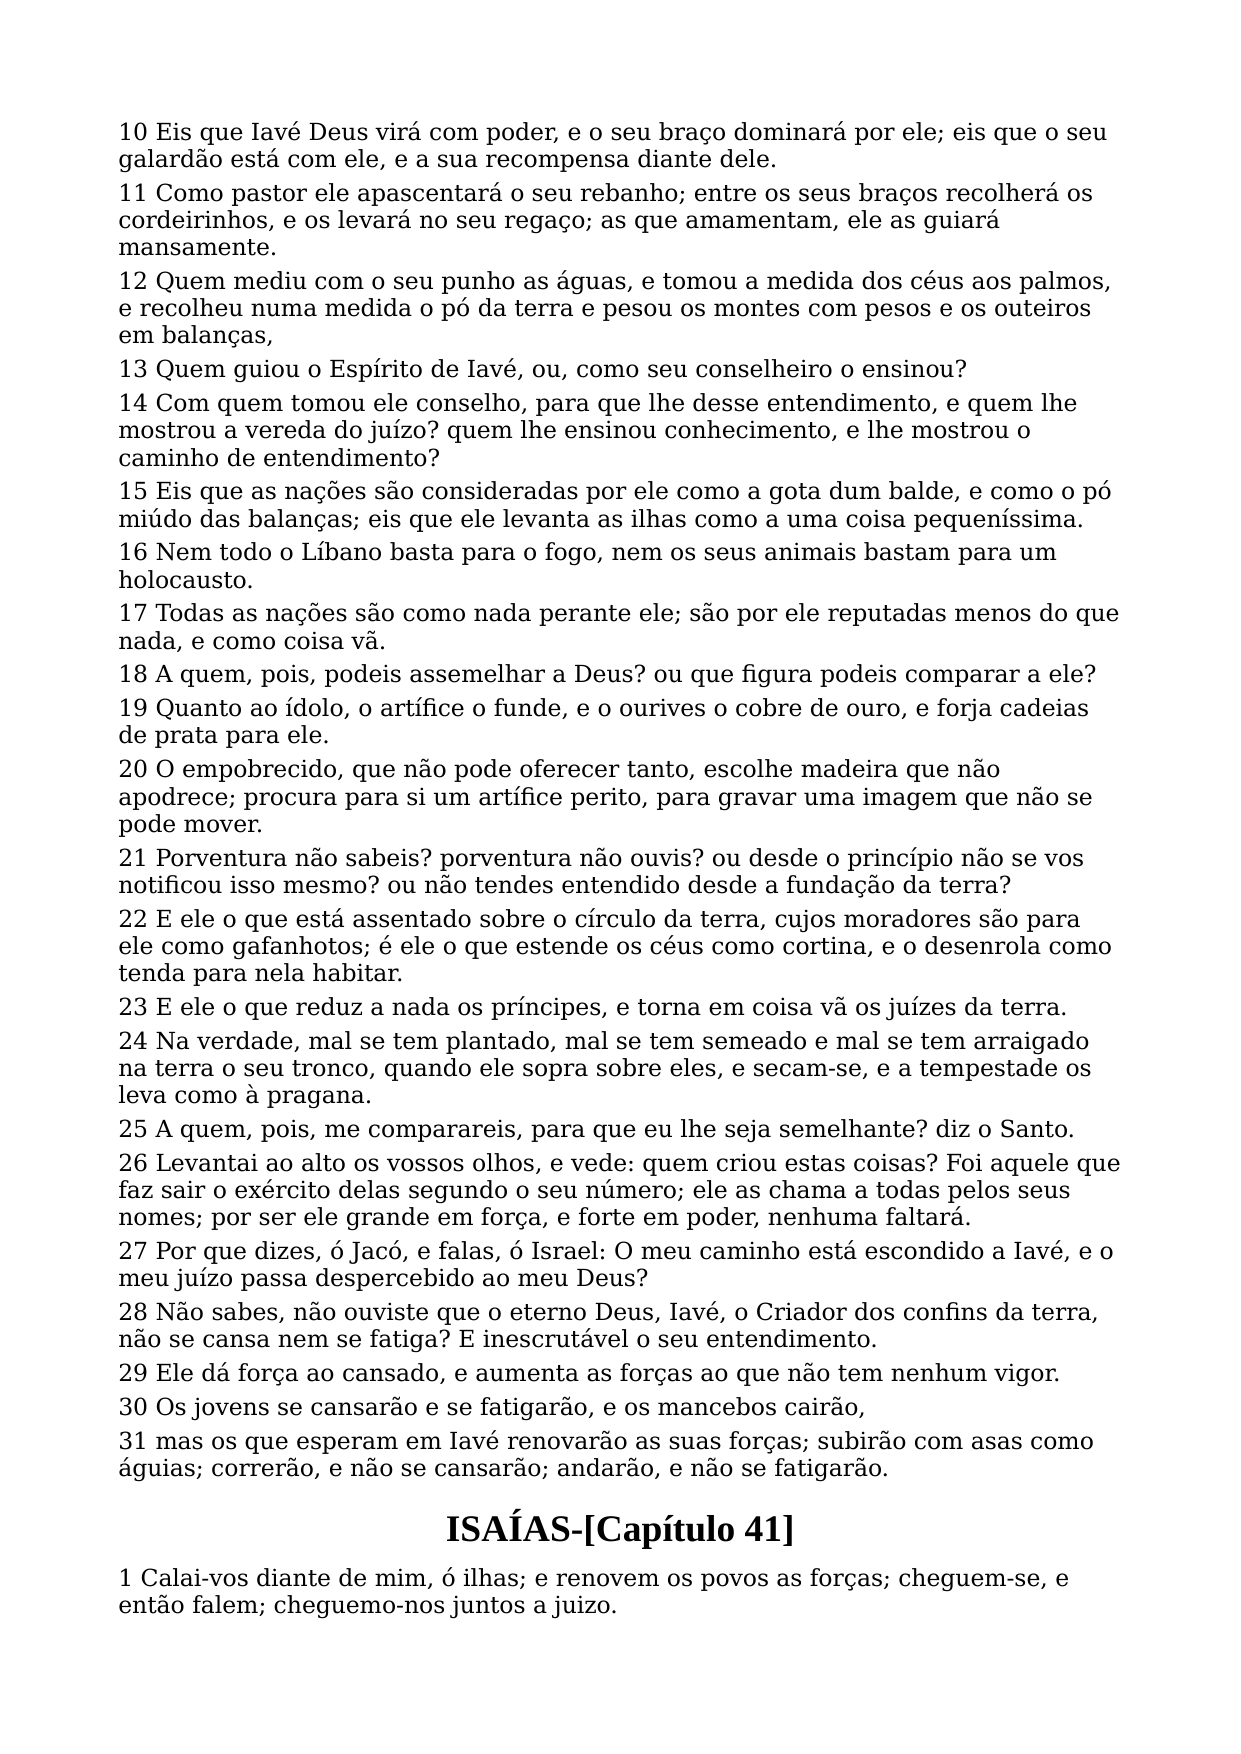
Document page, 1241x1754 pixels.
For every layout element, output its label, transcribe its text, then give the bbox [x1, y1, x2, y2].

text 27 Por que dizes, ó Jacó, e falas, ó Israel: O meu caminho está escondido a Iavé, e o meu juízo passa despercebido ao meu Deus? [118, 1238, 1122, 1292]
text 23 E ele o que reduz a nada os príncipes, e torna em coisa vã os juízes da terra. [118, 993, 1122, 1021]
text 30 Os jovens se cansarão e se fatigarão, e os mancebos cairão, [118, 1393, 1122, 1421]
text 28 Não sabes, não ouviste que o eterno Deus, Iavé, o Criador dos confins da terra, não se cansa nem se fatiga? E inescrutável o seu entendimento. [118, 1299, 1122, 1353]
text 25 A quem, pois, me comparareis, para que eu lhe seja semelhante? diz o Santo. [118, 1116, 1122, 1143]
text 1 Calai-vos diante de mim, ó ilhas; e renovem os povos as forças; cheguem-se, e então falem; cheguemo-nos juntos a juizo. [118, 1565, 1122, 1619]
text 31 mas os que esperam em Iavé renovarão as suas forças; subirão com asas como águias; correrão, e não se cansarão; andarão, e não se fatigarão. [118, 1427, 1122, 1482]
subtitle ISAÍAS-[Capítulo 41] [118, 1506, 1122, 1549]
text 10 Eis que Iavé Deus virá com poder, e o seu braço dominará por ele; eis que o seu galardão está com ele, e a sua recompensa diante dele. [118, 118, 1122, 173]
text 24 Na verdade, mal se tem plantado, mal se tem semeado e mal se tem arraigado na terra o seu tronco, quando ele sopra sobre eles, e secam-se, e a tempestade os leva como à pragana. [118, 1027, 1122, 1109]
text 26 Levantai ao alto os vossos olhos, e vede: quem criou estas coisas? Foi aquele que faz sair o exército delas segundo o seu número; ele as chama a todas pelos seus nomes; por ser ele grande em força, e forte em poder, nenhuma faltará. [118, 1149, 1122, 1231]
text 15 Eis que as nações são consideradas por ele como a gota dum balde, e como o pó miúdo das balanças; eis que ele levanta as ilhas como a uma coisa pequeníssima. [118, 478, 1122, 532]
text 19 Quanto ao ídolo, o artífice o funde, e o ourives o cobre de ouro, e forja cadeias de prata para ele. [118, 695, 1122, 749]
text 17 Todas as nações são como nada perante ele; são por ele reputadas menos do que nada, e como coisa vã. [118, 600, 1122, 654]
text 21 Porventura não sabeis? porventura não ouvis? ou desde o princípio não se vos notificou isso mesmo? ou não tendes entendido desde a fundação da terra? [118, 844, 1122, 899]
text 18 A quem, pois, podeis assemelhar a Deus? ou que figura podeis comparar a ele? [118, 661, 1122, 688]
text 11 Como pastor ele apascentará o seu rebanho; entre os seus braços recolherá os cordeirinhos, e os levará no seu regaço; as que amamentam, ele as guiará mansamente. [118, 179, 1122, 261]
text 14 Com quem tomou ele conselho, para que lhe desse entendimento, e quem lhe mostrou a vereda do juízo? quem lhe ensinou conhecimento, e lhe mostrou o caminho de entendimento? [118, 389, 1122, 471]
text 29 Ele dá força ao cansado, e aumenta as forças ao que não tem nenhum vigor. [118, 1360, 1122, 1387]
text 22 E ele o que está assentado sobre o círculo da terra, cujos moradores são para ele como gafanhotos; é ele o que estende os céus como cortina, e o desenrola como tenda para nela habitar. [118, 905, 1122, 987]
text 13 Quem guiou o Espírito de Iavé, ou, como seu conselheiro o ensinou? [118, 356, 1122, 383]
text 16 Nem todo o Líbano basta para o fogo, nem os seus animais bastam para um holocausto. [118, 539, 1122, 593]
text 12 Quem mediu com o seu punho as águas, e tomou a medida dos céus aos palmos, e recolheu numa medida o pó da terra e pesou os montes com pesos e os outeiros em balanças, [118, 267, 1122, 349]
text 20 O empobrecido, que não pode oferecer tanto, escolhe madeira que não apodrece; procura para si um artífice perito, para gravar uma imagem que não se pode mover. [118, 756, 1122, 838]
